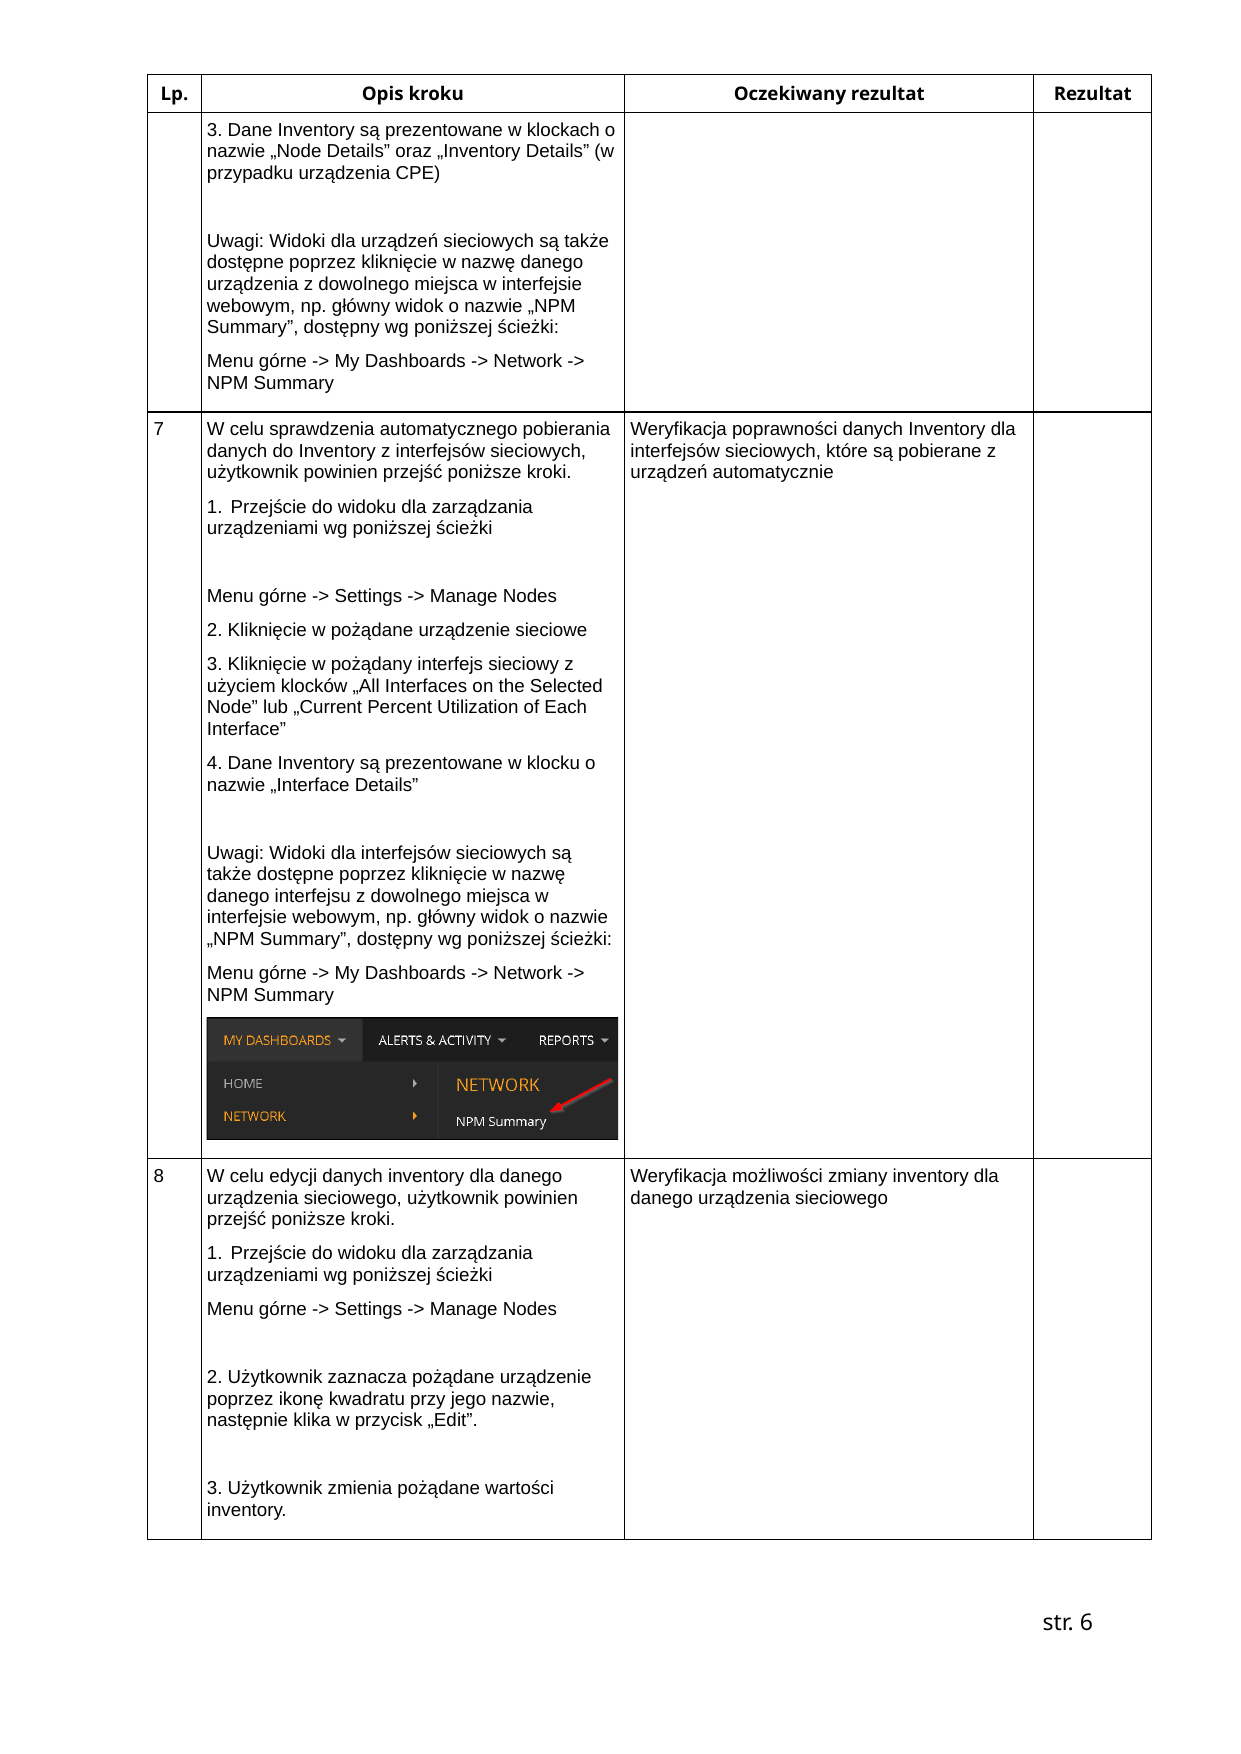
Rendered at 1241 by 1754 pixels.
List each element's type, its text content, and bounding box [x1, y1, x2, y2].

table_cell 3. Dane Inventory są prezentowane w klockach o nazwie „Node Details” oraz „Inventory Details” (w przypadku urządzenia CPE) Uwagi: Widoki dla urządzeń sieciowych są także dostępne poprzez kliknięcie w nazwę danego urządzenia z dowolnego miejsca w interfejsie webowym, np. główny widok o nazwie „NPM Summary”, dostępny wg poniższej ścieżki: Menu górne -> My Dashboards -> Network -> NPM Summary [202, 113, 624, 411]
table_cell Weryfikacja możliwości zmiany inventory dla danego urządzenia sieciowego [625, 1159, 1033, 1538]
table_cell Weryfikacja poprawności danych Inventory dla interfejsów sieciowych, które są pobierane z urządzeń automatycznie [625, 413, 1033, 1158]
table_header Opis kroku [202, 75, 624, 112]
table_cell [1034, 1159, 1151, 1538]
table_header Rezultat [1034, 75, 1151, 112]
table_cell W celu edycji danych inventory dla danego urządzenia sieciowego, użytkownik powinien przejść poniższe kroki. 1. Przejście do widoku dla zarządzania urządzeniami wg poniższej ścieżki Menu górne -> Settings -> Manage Nodes 2. Użytkownik zaznacza pożądane urządzenie poprzez ikonę kwadratu przy jego nazwie, następnie klika w przycisk „Edit”. 3. Użytkownik zmienia pożądane wartości inventory. [202, 1159, 624, 1538]
table_cell 8 [148, 1159, 201, 1538]
table_cell W celu sprawdzenia automatycznego pobierania danych do Inventory z interfejsów sieciowych, użytkownik powinien przejść poniższe kroki. 1. Przejście do widoku dla zarządzania urządzeniami wg poniższej ścieżki Menu górne -> Settings -> Manage Nodes 2. Kliknięcie w pożądane urządzenie sieciowe 3. Kliknięcie w pożądany interfejs sieciowy z użyciem klocków „All Interfaces on the Selected Node” lub „Current Percent Utilization of Each Interface” 4. Dane Inventory są prezentowane w klocku o nazwie „Interface Details” Uwagi: Widoki dla interfejsów sieciowych są także dostępne poprzez kliknięcie w nazwę danego interfejsu z dowolnego miejsca w interfejsie webowym, np. główny widok o nazwie „NPM Summary”, dostępny wg poniższej ścieżki: Menu górne -> My Dashboards -> Network -> NPM Summary [202, 413, 624, 1158]
table_cell 7 [148, 413, 201, 1158]
table_cell [625, 113, 1033, 411]
table_header Lp. [148, 75, 201, 112]
table_header Oczekiwany rezultat [625, 75, 1033, 112]
table_cell [1034, 413, 1151, 1158]
table_cell [148, 113, 201, 411]
table_cell [1034, 113, 1151, 411]
